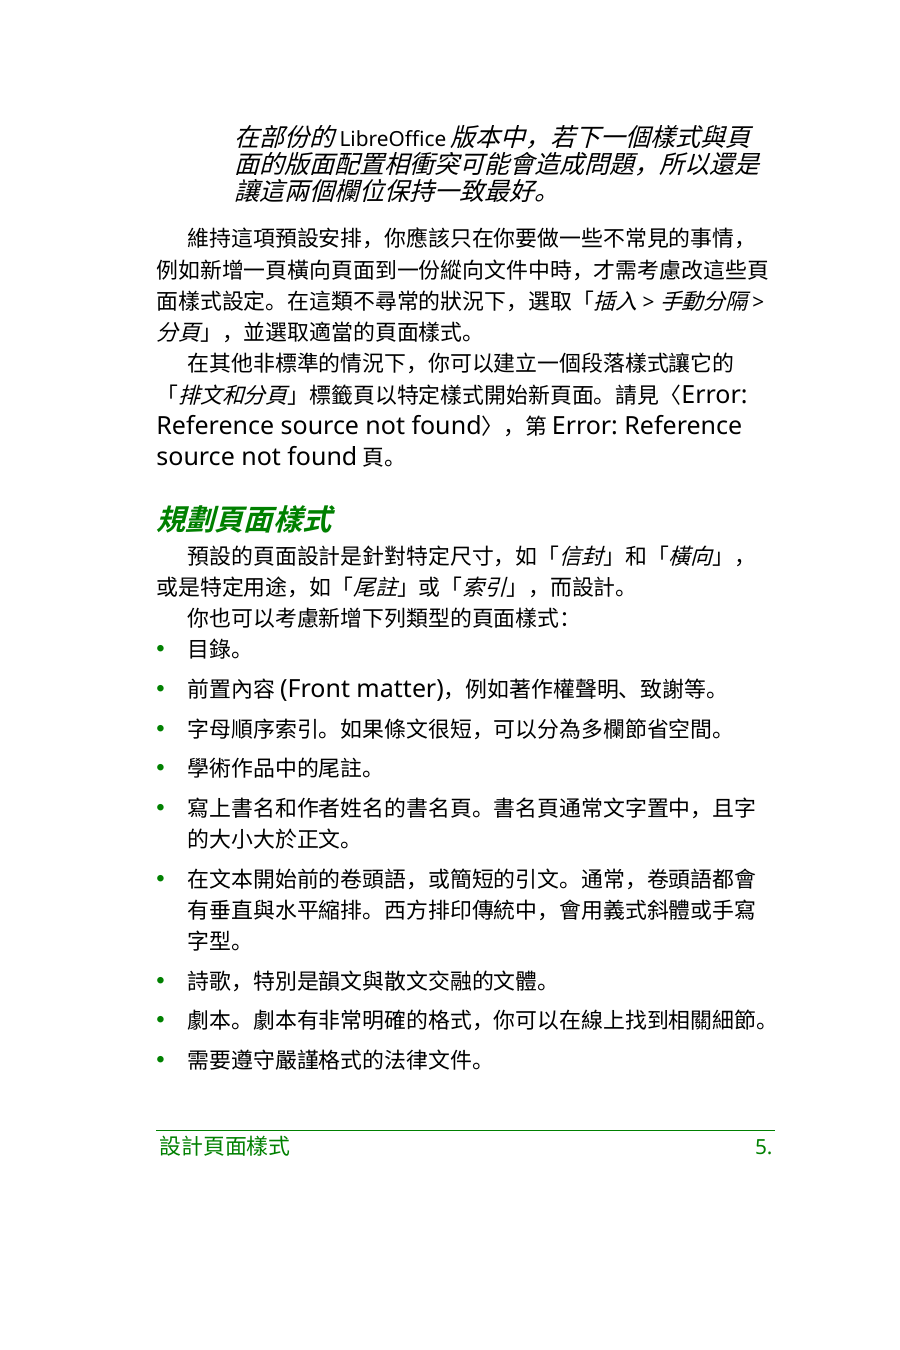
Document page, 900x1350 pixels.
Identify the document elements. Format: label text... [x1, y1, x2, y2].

list 目錄。 [156, 633, 775, 664]
list 前置內容 (Front matter)，例如著作權聲明、致謝等。 [156, 672, 775, 704]
list 字母順序索引。如果條文很短，可以分為多欄節省空間。 [156, 712, 775, 743]
text 在其他非標準的情況下，你可以建立一個段落樣式讓它的「排文和分頁」標籤頁以特定樣式開始新頁面。請見〈Error: Reference source not found〉，第Error: Reference source not found頁。 [156, 347, 775, 472]
subtitle 規劃頁面樣式 [156, 497, 775, 539]
list 在文本開始前的卷頭語，或簡短的引文。通常，卷頭語都會有垂直與水平縮排。西方排印傳統中，會用義式斜體或手寫字型。 [156, 862, 775, 956]
list 詩歌，特別是韻文與散文交融的文體。 [156, 964, 775, 995]
list 寫上書名和作者姓名的書名頁。書名頁通常文字置中，且字的大小大於正文。 [156, 791, 775, 854]
text 你也可以考慮新增下列類型的頁面樣式： [156, 602, 775, 633]
text 預設的頁面設計是針對特定尺寸，如「信封」和「橫向」，或是特定用途，如「尾註」或「索引」，而設計。 [156, 539, 775, 602]
list 學術作品中的尾註。 [156, 752, 775, 783]
text 在部份的LibreOffice版本中，若下一個樣式與頁面的版面配置相衝突可能會造成問題，所以還是讓這兩個欄位保持一致最好。 [234, 125, 775, 206]
list 劇本。劇本有非常明確的格式，你可以在線上找到相關細節。 [156, 1004, 775, 1035]
text 維持這項預設安排，你應該只在你要做一些不常見的事情，例如新增一頁橫向頁面到一份縱向文件中時，才需考慮改這些頁面樣式設定。在這類不尋常的狀況下，選取「插入 > 手動分隔 > 分頁」，並選取適當的頁面樣式。 [156, 222, 775, 347]
list 需要遵守嚴謹格式的法律文件。 [156, 1043, 775, 1074]
